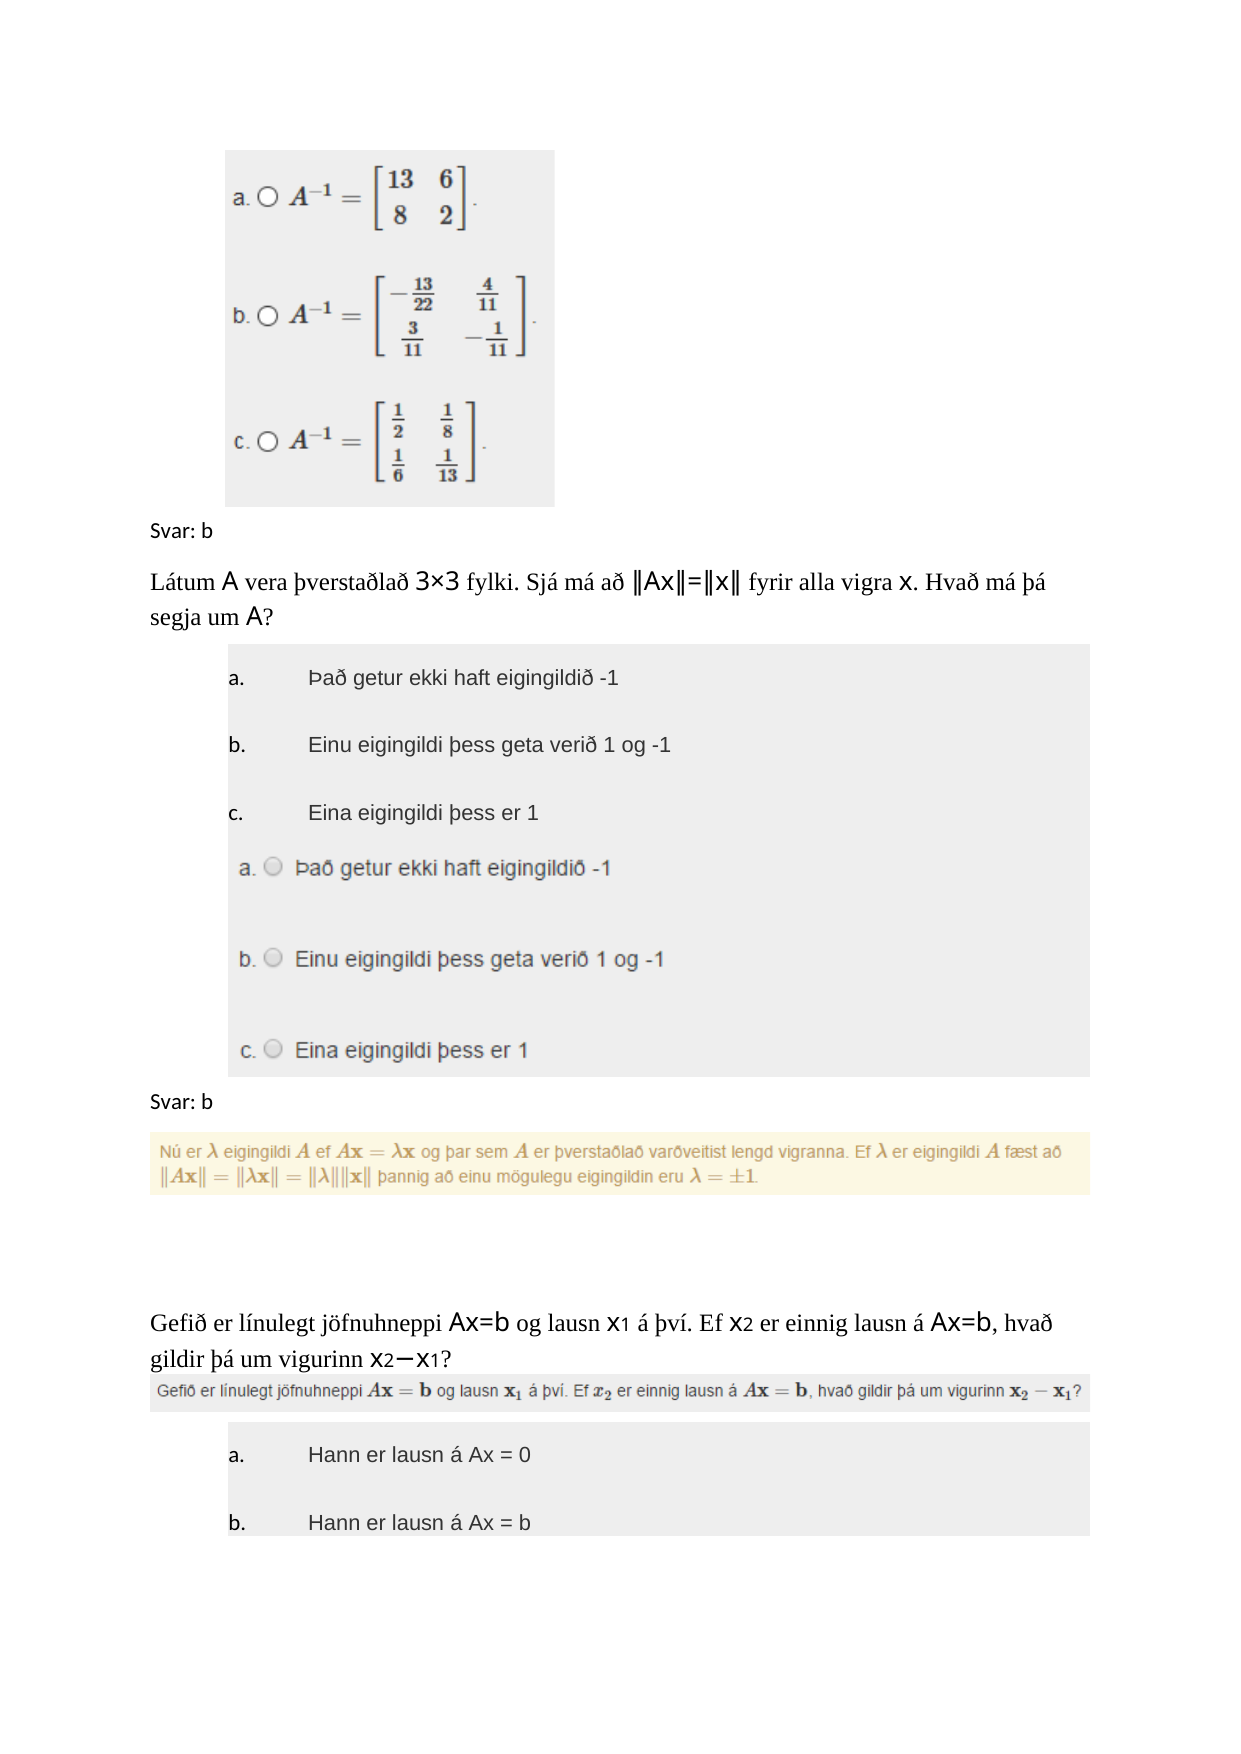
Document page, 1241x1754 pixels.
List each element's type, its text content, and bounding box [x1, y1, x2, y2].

list Hann er lausn á Ax = 0 [228, 1422, 1090, 1469]
text Svar: b [150, 1087, 1090, 1115]
text Svar: b [150, 517, 1090, 545]
list Einu eigingildi þess geta verið 1 og -1 [228, 712, 1090, 758]
list Hann er lausn á Ax = b [228, 1489, 1090, 1536]
list Það getur ekki haft eigingildið -1 [228, 644, 1090, 691]
text Látum A vera þverstaðlað 3×3 fylki. Sjá má að ∥Ax∥=∥x∥ fyrir alla vigra x. Hvað má þá segja um A? [150, 562, 1090, 633]
list Eina eigingildi þess er 1 [228, 779, 1090, 826]
text Gefið er línulegt jöfnuhneppi Ax=b og lausn x1 á því. Ef x2 er einnig lausn á Ax=b, hvað gildir þá um vigurinn x2−x1? [150, 1304, 1090, 1374]
